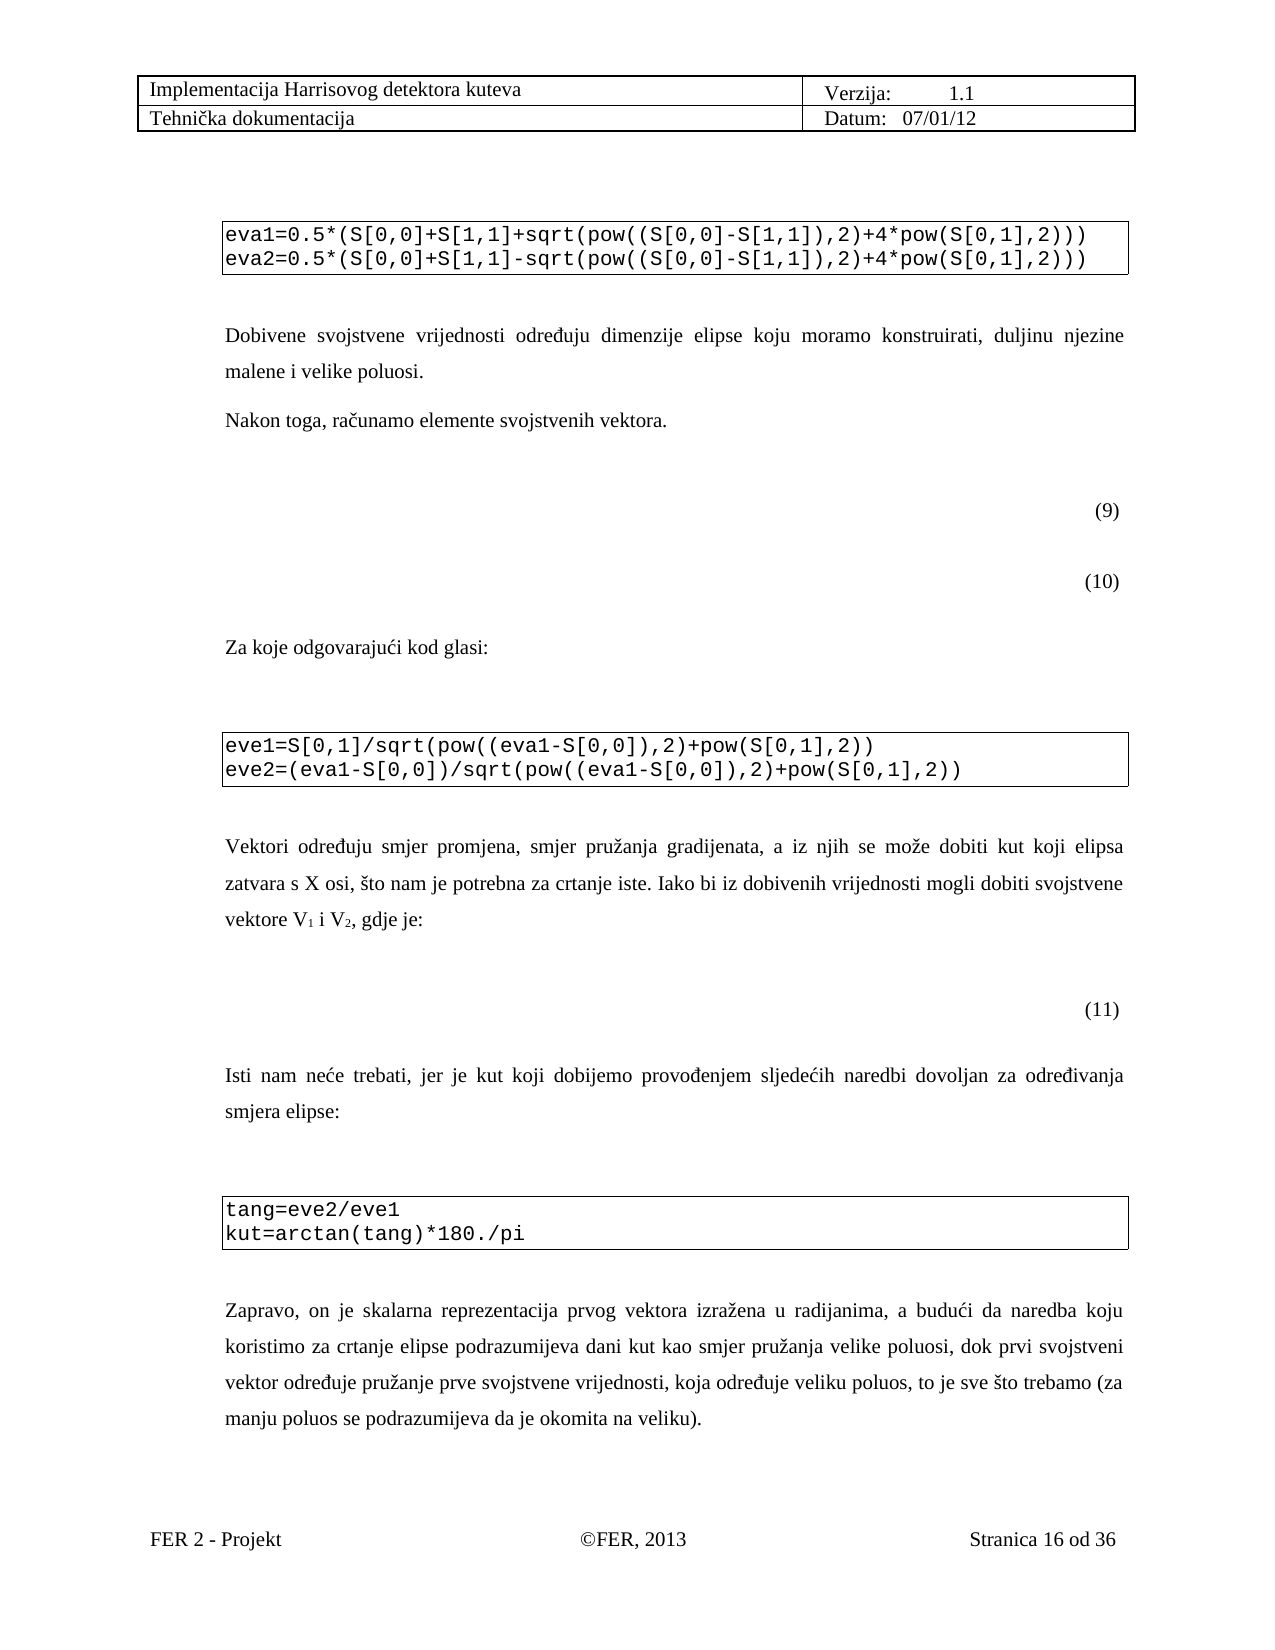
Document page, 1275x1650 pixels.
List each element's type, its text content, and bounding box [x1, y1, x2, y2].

table_header [150, 991, 1017, 1027]
table_header (10) [1017, 564, 1125, 599]
table_header [150, 492, 1017, 528]
text tang=eve2/eve1 [223, 1197, 1128, 1219]
text eva2=0.5*(S[0,0]+S[1,1]-sqrt(pow((S[0,0]-S[1,1]),2)+4*pow(S[0,1],2))) [223, 244, 1128, 274]
text Za koje odgovarajući kod glasi: [225, 635, 1125, 659]
table_header (11) [1017, 991, 1125, 1027]
text Isti nam neće trebati, jer je kut koji dobijemo provođenjem sljedećih naredbi dovoljan za određivanja smjera elipse: [225, 1063, 1125, 1123]
text eve2=(eva1-S[0,0])/sqrt(pow((eva1-S[0,0]),2)+pow(S[0,1],2)) [223, 756, 1128, 786]
text eva1=0.5*(S[0,0]+S[1,1]+sqrt(pow((S[0,0]-S[1,1]),2)+4*pow(S[0,1],2))) [223, 222, 1128, 244]
text Vektori određuju smjer promjena, smjer pružanja gradijenata, a iz njih se može dobiti kut koji elipsa zatvara s X osi, što nam je potrebna za crtanje iste. Iako bi iz dobivenih vrijednosti mogli dobiti svojstvene vektore V1 i V2, gdje je: [225, 834, 1125, 931]
table_header (9) [1017, 492, 1125, 528]
text kut=arctan(tang)*180./pi [223, 1219, 1128, 1249]
table_header [150, 564, 1017, 599]
text Zapravo, on je skalarna reprezentacija prvog vektora izražena u radijanima, a budući da naredba koju koristimo za crtanje elipse podrazumijeva dani kut kao smjer pružanja velike poluosi, dok prvi svojstveni vektor određuje pružanje prve svojstvene vrijednosti, koja određuje veliku poluos, to je sve što trebamo (za manju poluos se podrazumijeva da je okomita na veliku). [225, 1298, 1125, 1430]
text Dobivene svojstvene vrijednosti određuju dimenzije elipse koju moramo konstruirati, duljinu njezine malene i velike poluosi. [225, 323, 1125, 383]
text eve1=S[0,1]/sqrt(pow((eva1-S[0,0]),2)+pow(S[0,1],2)) [223, 733, 1128, 756]
text Nakon toga, računamo elemente svojstvenih vektora. [225, 407, 1125, 432]
